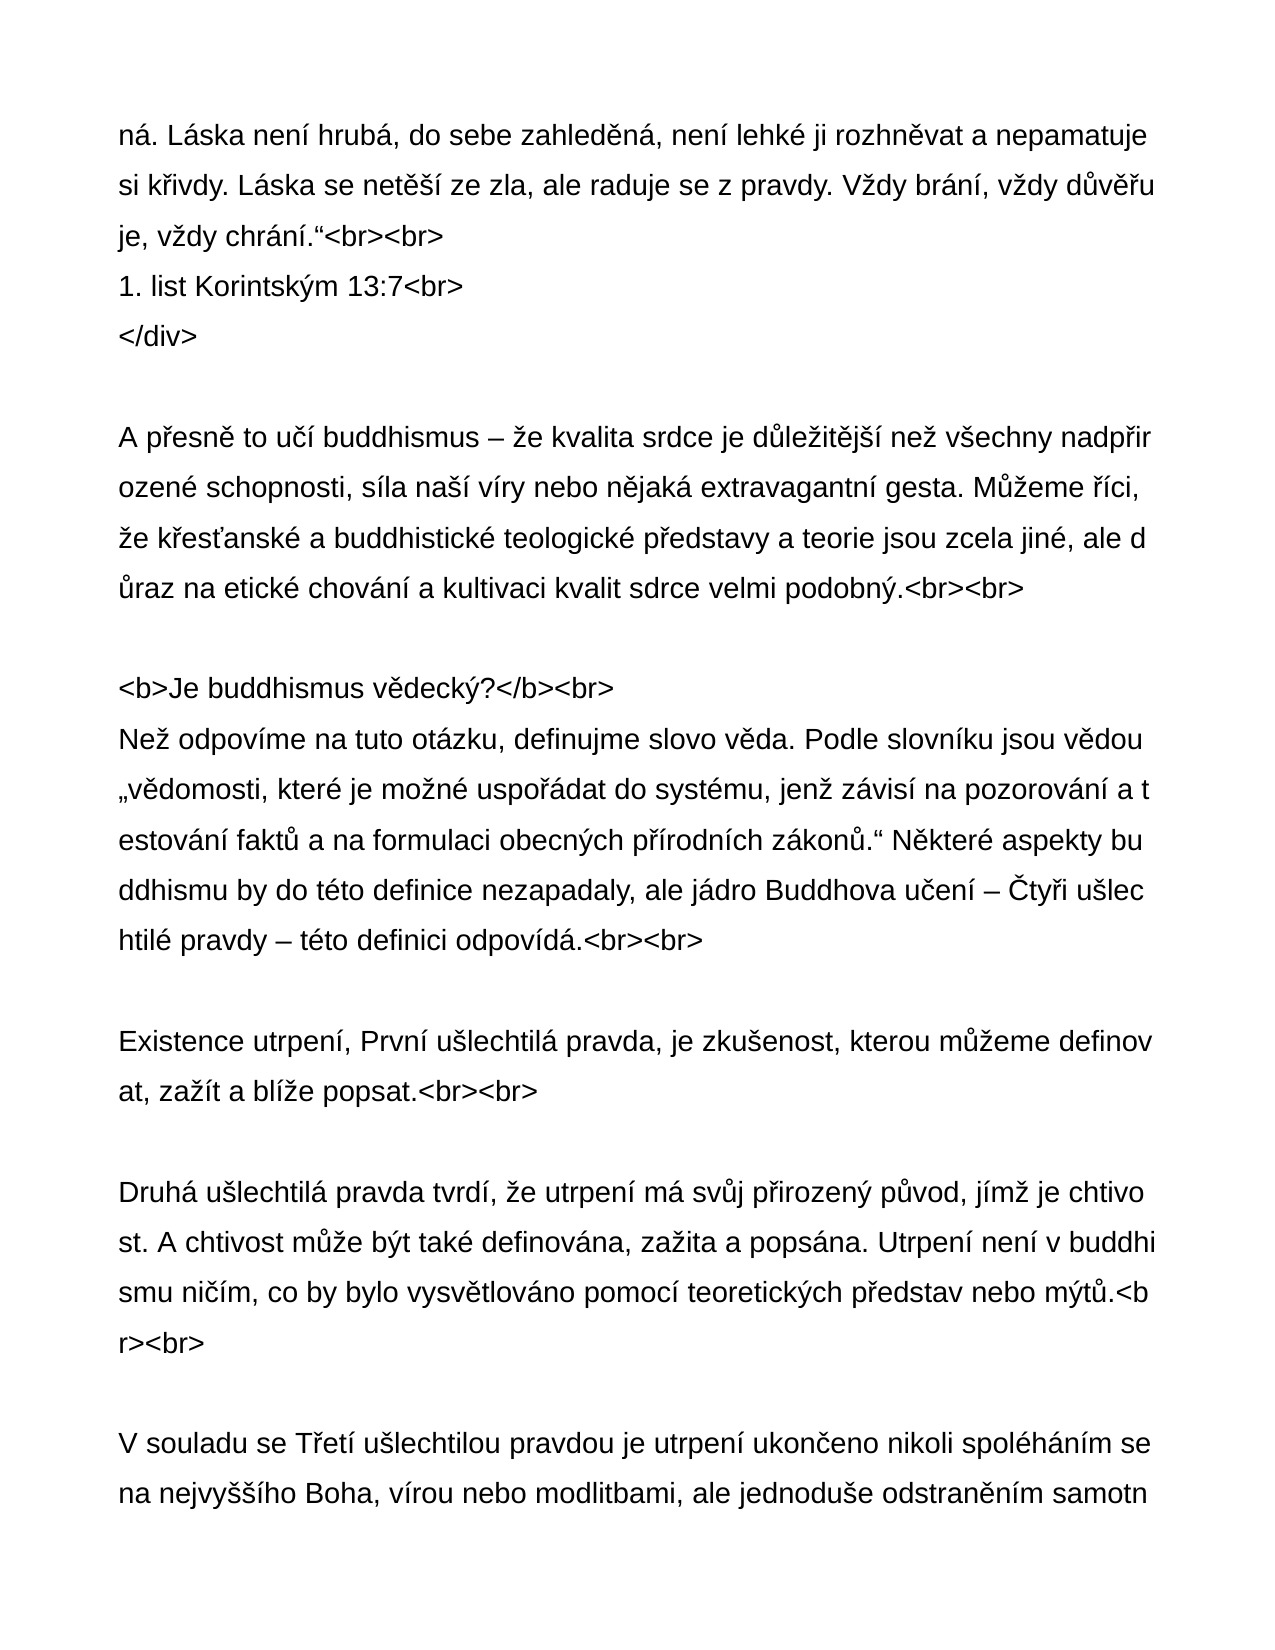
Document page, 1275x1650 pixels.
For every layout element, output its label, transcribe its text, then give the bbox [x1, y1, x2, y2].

text ná. Láska není hrubá, do sebe zahleděná, není lehké ji rozhněvat a nepamatuje si křivdy. Láska se netěší ze zla, ale raduje se z pravdy. Vždy brání, vždy důvěřuje, vždy chrání.“<br><br> [118, 118, 1157, 252]
text Než odpovíme na tuto otázku, definujme slovo věda. Podle slovníku jsou vědou „vědomosti, které je možné uspořádat do systému, jenž závisí na pozorování a testování faktů a na formulaci obecných přírodních zákonů.“ Některé aspekty buddhismu by do této definice nezapadaly, ale jádro Buddhova učení – Čtyři ušlechtilé pravdy – této definici odpovídá.<br><br> [118, 722, 1157, 957]
text V souladu se Třetí ušlechtilou pravdou je utrpení ukončeno nikoli spoléháním se na nejvyššího Boha, vírou nebo modlitbami, ale jednoduše odstraněním samotn [118, 1426, 1157, 1510]
text <b>Je buddhismus vědecký?</b><br> [118, 672, 1157, 705]
text Druhá ušlechtilá pravda tvrdí, že utrpení má svůj přirozený původ, jímž je chtivost. A chtivost může být také definována, zažita a popsána. Utrpení není v buddhismu ničím, co by bylo vysvětlováno pomocí teoretických představ nebo mýtů.<br><br> [118, 1175, 1157, 1359]
text 1. list Korintským 13:7<br> [118, 269, 1157, 303]
text Existence utrpení, První ušlechtilá pravda, je zkušenost, kterou můžeme definovat, zažít a blíže popsat.<br><br> [118, 1024, 1157, 1108]
text </div> [118, 319, 1157, 353]
text A přesně to učí buddhismus – že kvalita srdce je důležitější než všechny nadpřirozené schopnosti, síla naší víry nebo nějaká extravagantní gesta. Můžeme říci, že křesťanské a buddhistické teologické představy a teorie jsou zcela jiné, ale důraz na etické chování a kultivaci kvalit sdrce velmi podobný.<br><br> [118, 420, 1157, 604]
